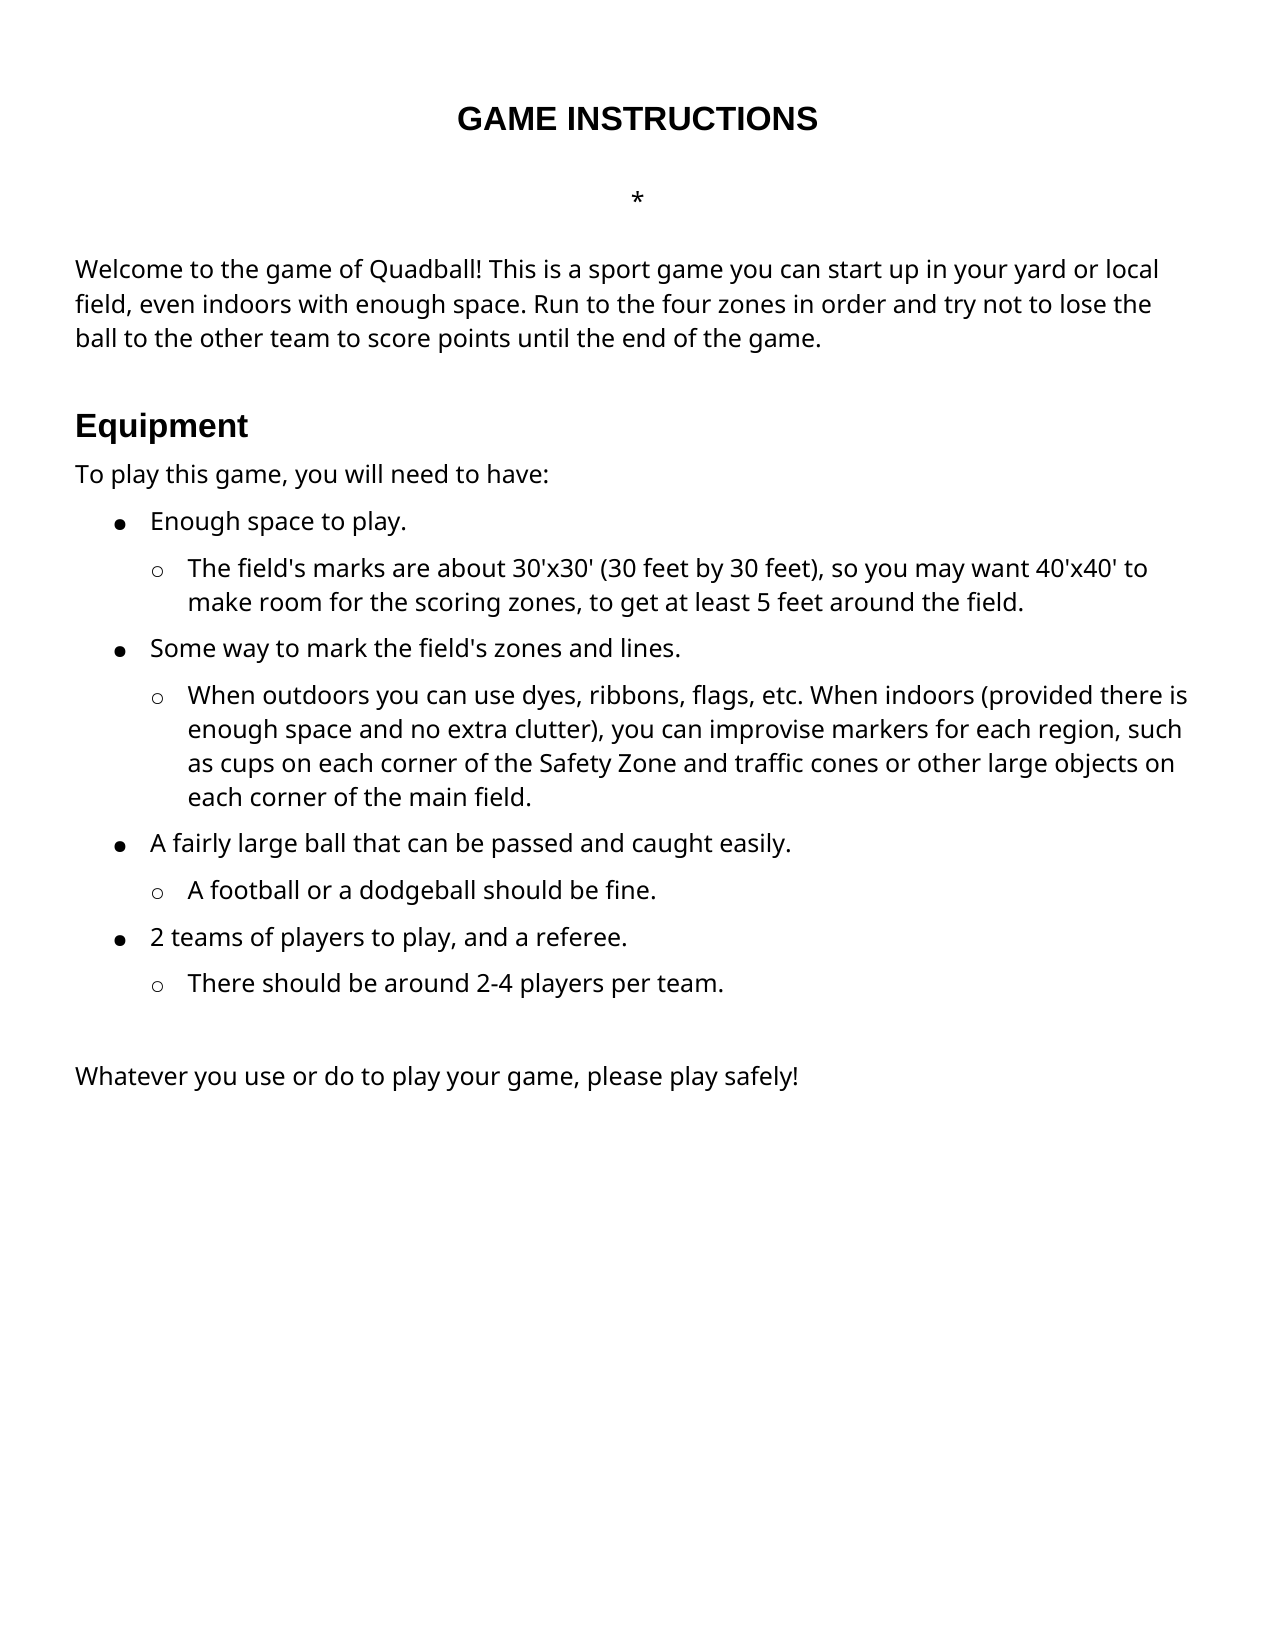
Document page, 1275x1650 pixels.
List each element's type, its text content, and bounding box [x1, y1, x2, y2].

text Welcome to the game of Quadball! This is a sport game you can start up in your yard or local field, even indoors with enough space. Run to the four zones in order and try not to lose the ball to the other team to score points until the end of the game. [75, 252, 1200, 354]
list There should be around 2-4 players per team. [150, 966, 1200, 1000]
list Enough space to play. [112, 504, 1200, 538]
list A fairly large ball that can be passed and caught easily. [112, 826, 1200, 860]
text To play this game, you will need to have: [75, 457, 1200, 491]
text Whatever you use or do to play your game, please play safely! [75, 1059, 1200, 1093]
subtitle Equipment [75, 407, 1200, 444]
list The field's marks are about 30'x30' (30 feet by 30 feet), so you may want 40'x40' to make room for the scoring zones, to get at least 5 feet around the field. [150, 550, 1200, 618]
list 2 teams of players to play, and a referee. [112, 919, 1200, 953]
list Some way to mark the field's zones and lines. [112, 631, 1200, 665]
list When outdoors you can use dyes, ribbons, flags, etc. When indoors (provided there is enough space and no extra clutter), you can improvise markers for each region, such as cups on each corner of the Safety Zone and traffic cones or other large objects on each corner of the main field. [150, 677, 1200, 814]
text * [75, 184, 1200, 218]
subtitle GAME INSTRUCTIONS [75, 100, 1200, 137]
list A football or a dodgeball should be fine. [150, 873, 1200, 907]
